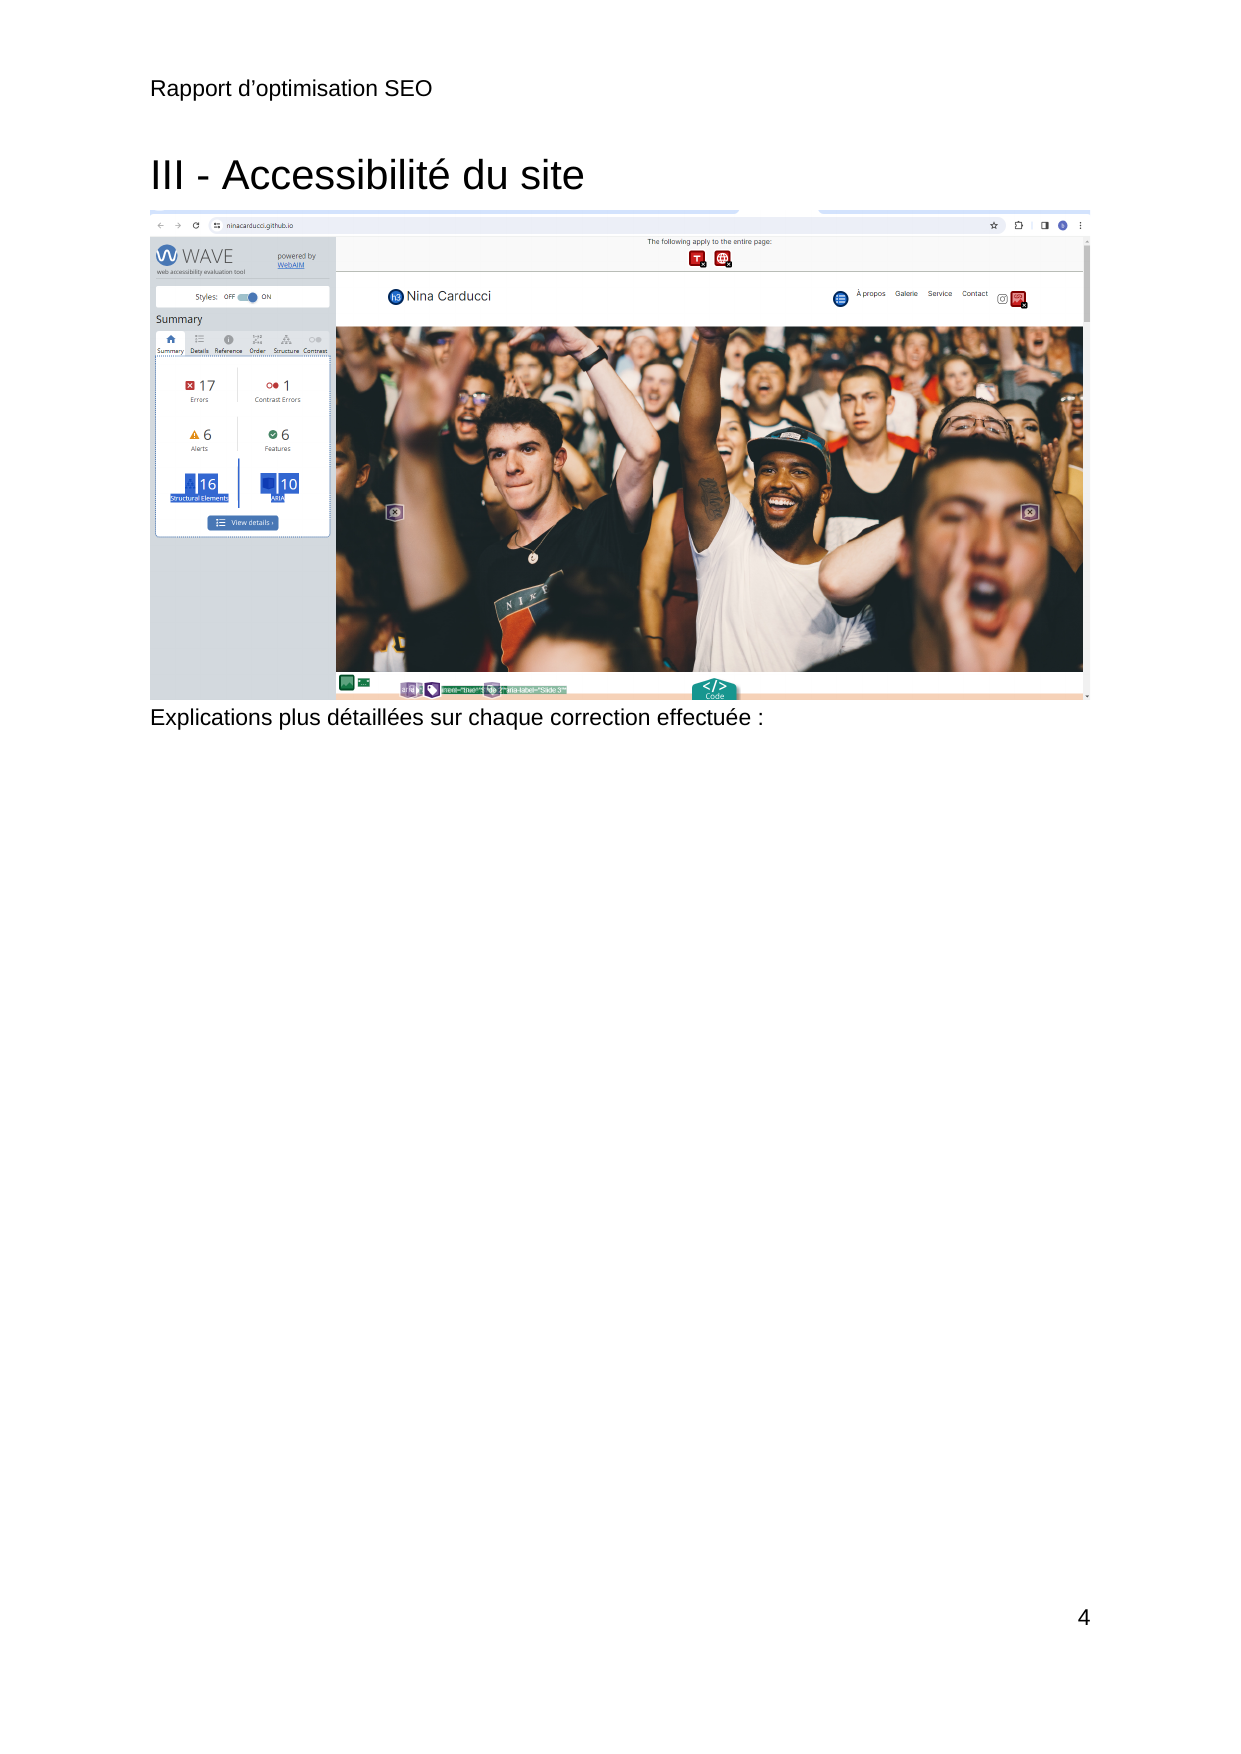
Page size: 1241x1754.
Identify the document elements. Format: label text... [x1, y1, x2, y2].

text Explications plus détaillées sur chaque correction effectuée : [150, 704, 1090, 730]
subtitle III - Accessibilité du site [150, 150, 1090, 198]
